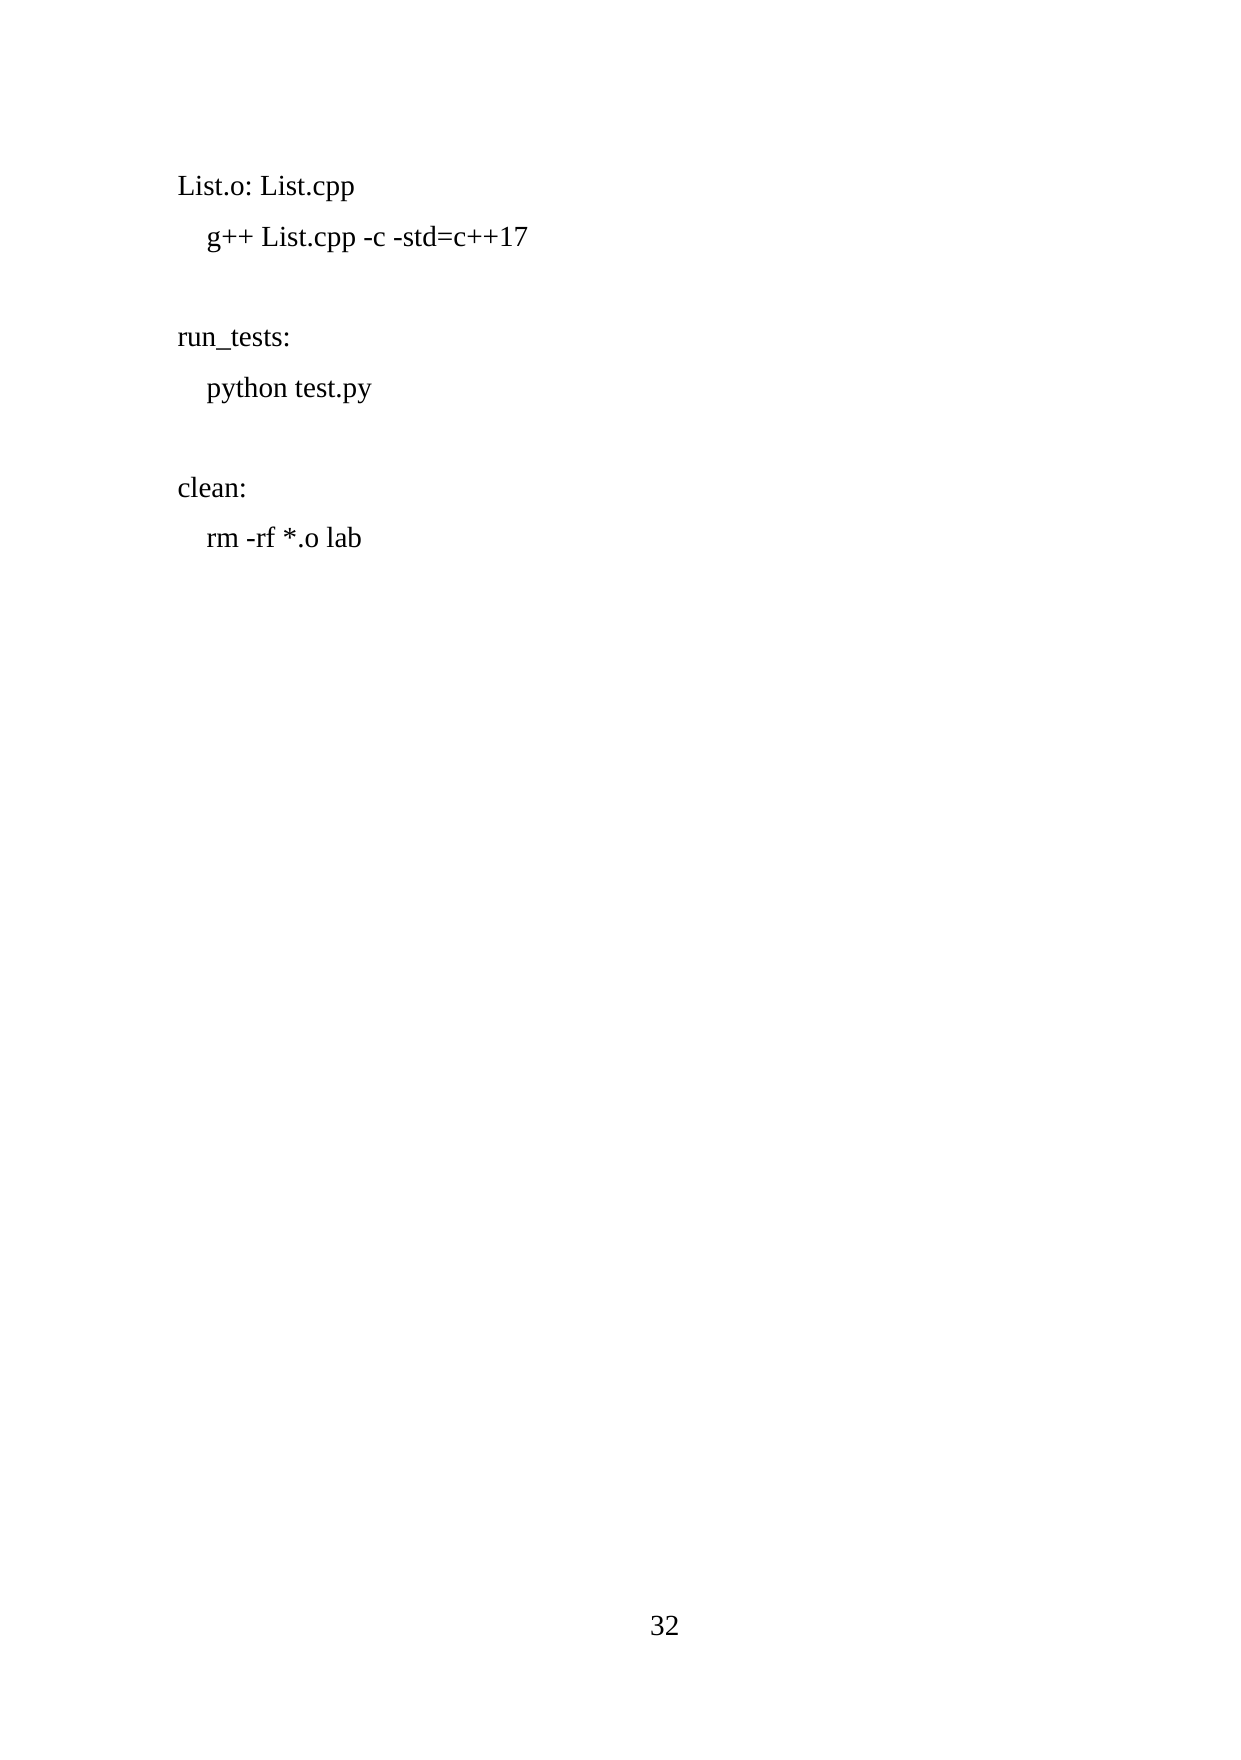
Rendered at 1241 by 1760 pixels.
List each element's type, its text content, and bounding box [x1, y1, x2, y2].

text g++ List.cpp -c -std=c++17 [177, 219, 1152, 252]
text rm -rf *.o lab [177, 521, 1152, 554]
text clean: [177, 470, 1152, 504]
text List.o: List.cpp [177, 168, 1152, 202]
text run_tests: [177, 319, 1152, 353]
text python test.py [177, 370, 1152, 403]
